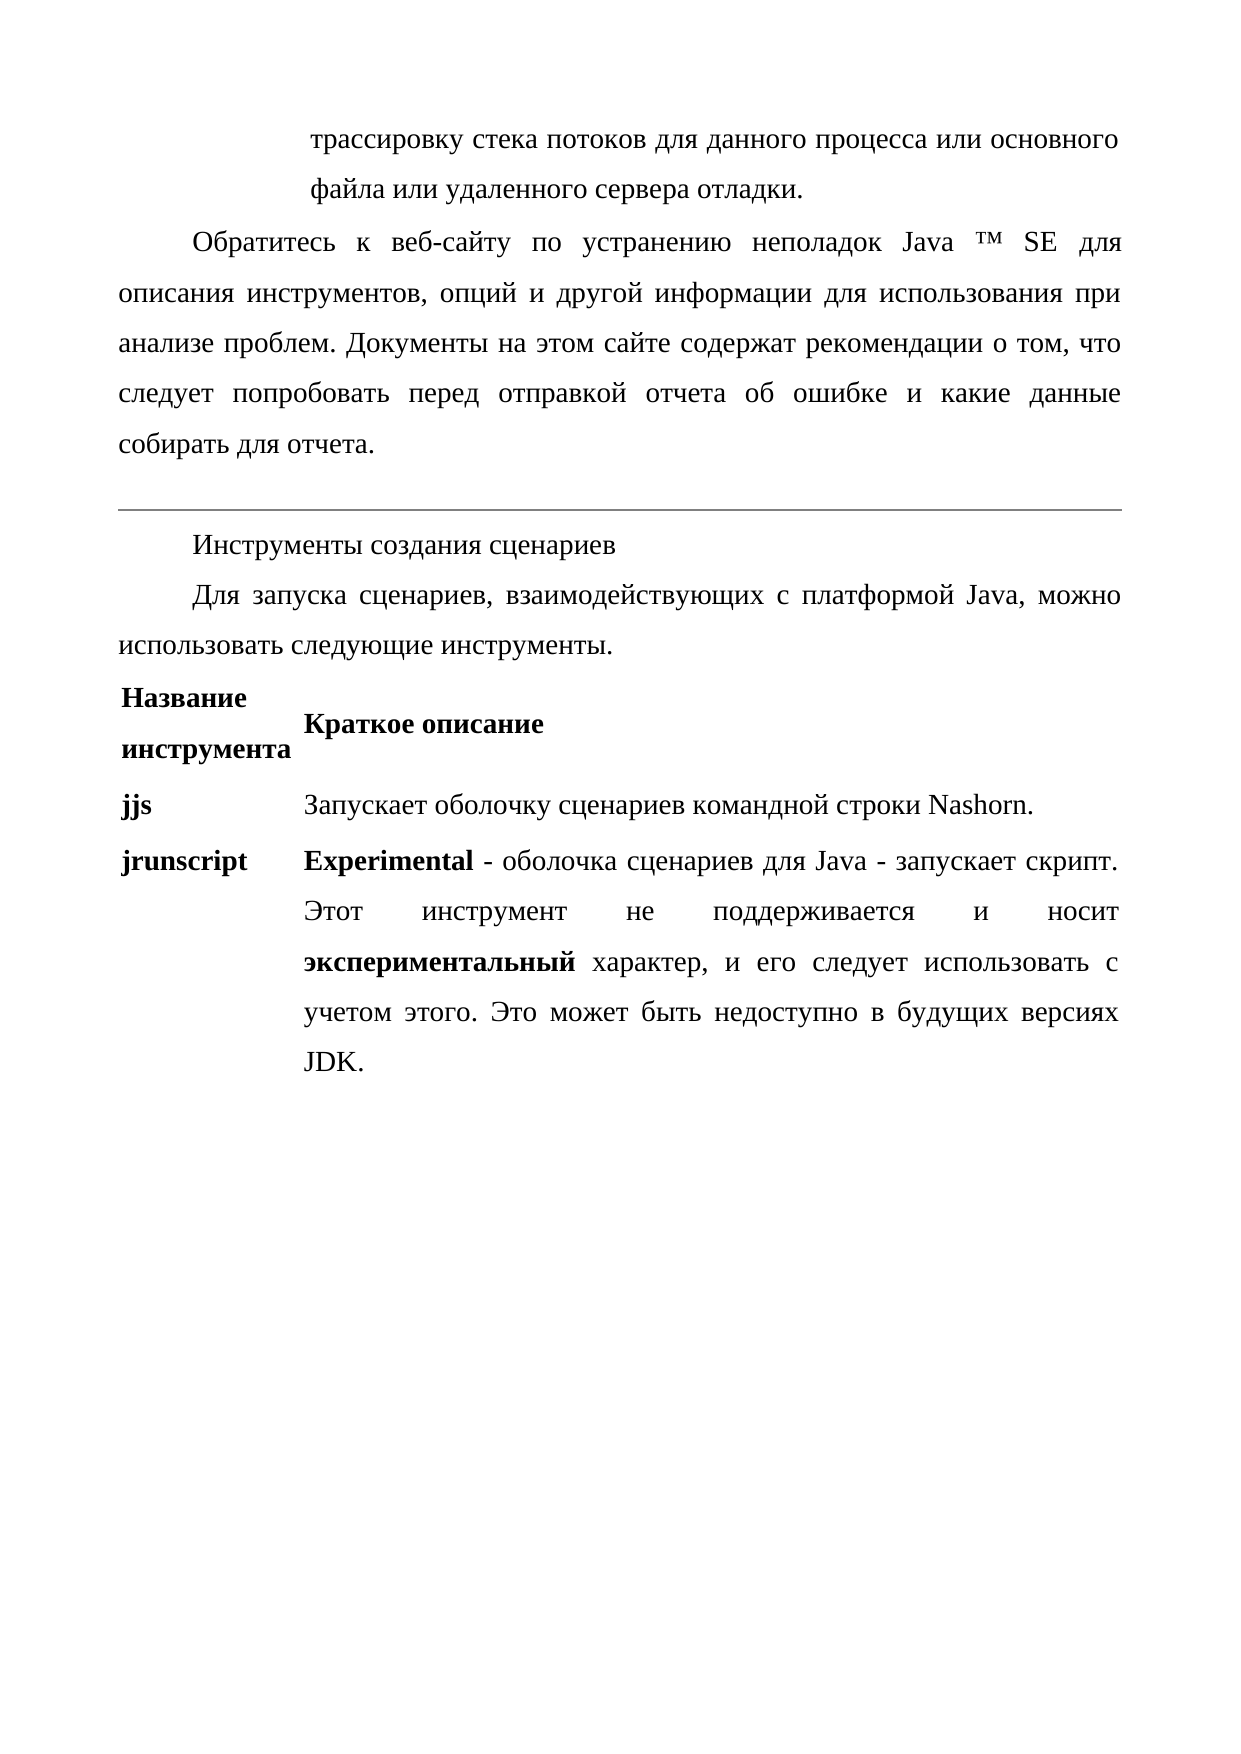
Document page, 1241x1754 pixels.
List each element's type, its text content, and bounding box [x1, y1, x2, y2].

subtitle Инструменты создания сценариев [118, 527, 1122, 560]
table_cell Запускает оболочку сценариев командной строки Nashorn. [301, 784, 1122, 840]
table_cell Experimental - оболочка сценариев для Java - запускает скрипт. Этот инструмент не поддерживается и носит экспериментальный характер, и его следует использовать с учетом этого. Это может быть недоступно в будущих версиях JDK. [301, 840, 1122, 1097]
table_cell трассировку стека потоков для данного процесса или основного файла или удаленного сервера отладки. [307, 118, 1122, 224]
text Обратитесь к веб-сайту по устранению неполадок Java ™ SE для описания инструментов, опций и другой информации для использования при анализе проблем. Документы на этом сайте содержат рекомендации о том, что следует попробовать перед отправкой отчета об ошибке и какие данные собирать для отчета. [118, 224, 1122, 459]
table_cell [118, 118, 307, 224]
text Для запуска сценариев, взаимодействующих с платформой Java, можно использовать следующие инструменты. [118, 577, 1122, 661]
table_header Название инструмента [118, 678, 301, 784]
table_header Краткое описание [301, 678, 1122, 784]
table_cell jrunscript [118, 840, 301, 1097]
table_cell jjs [118, 784, 301, 840]
